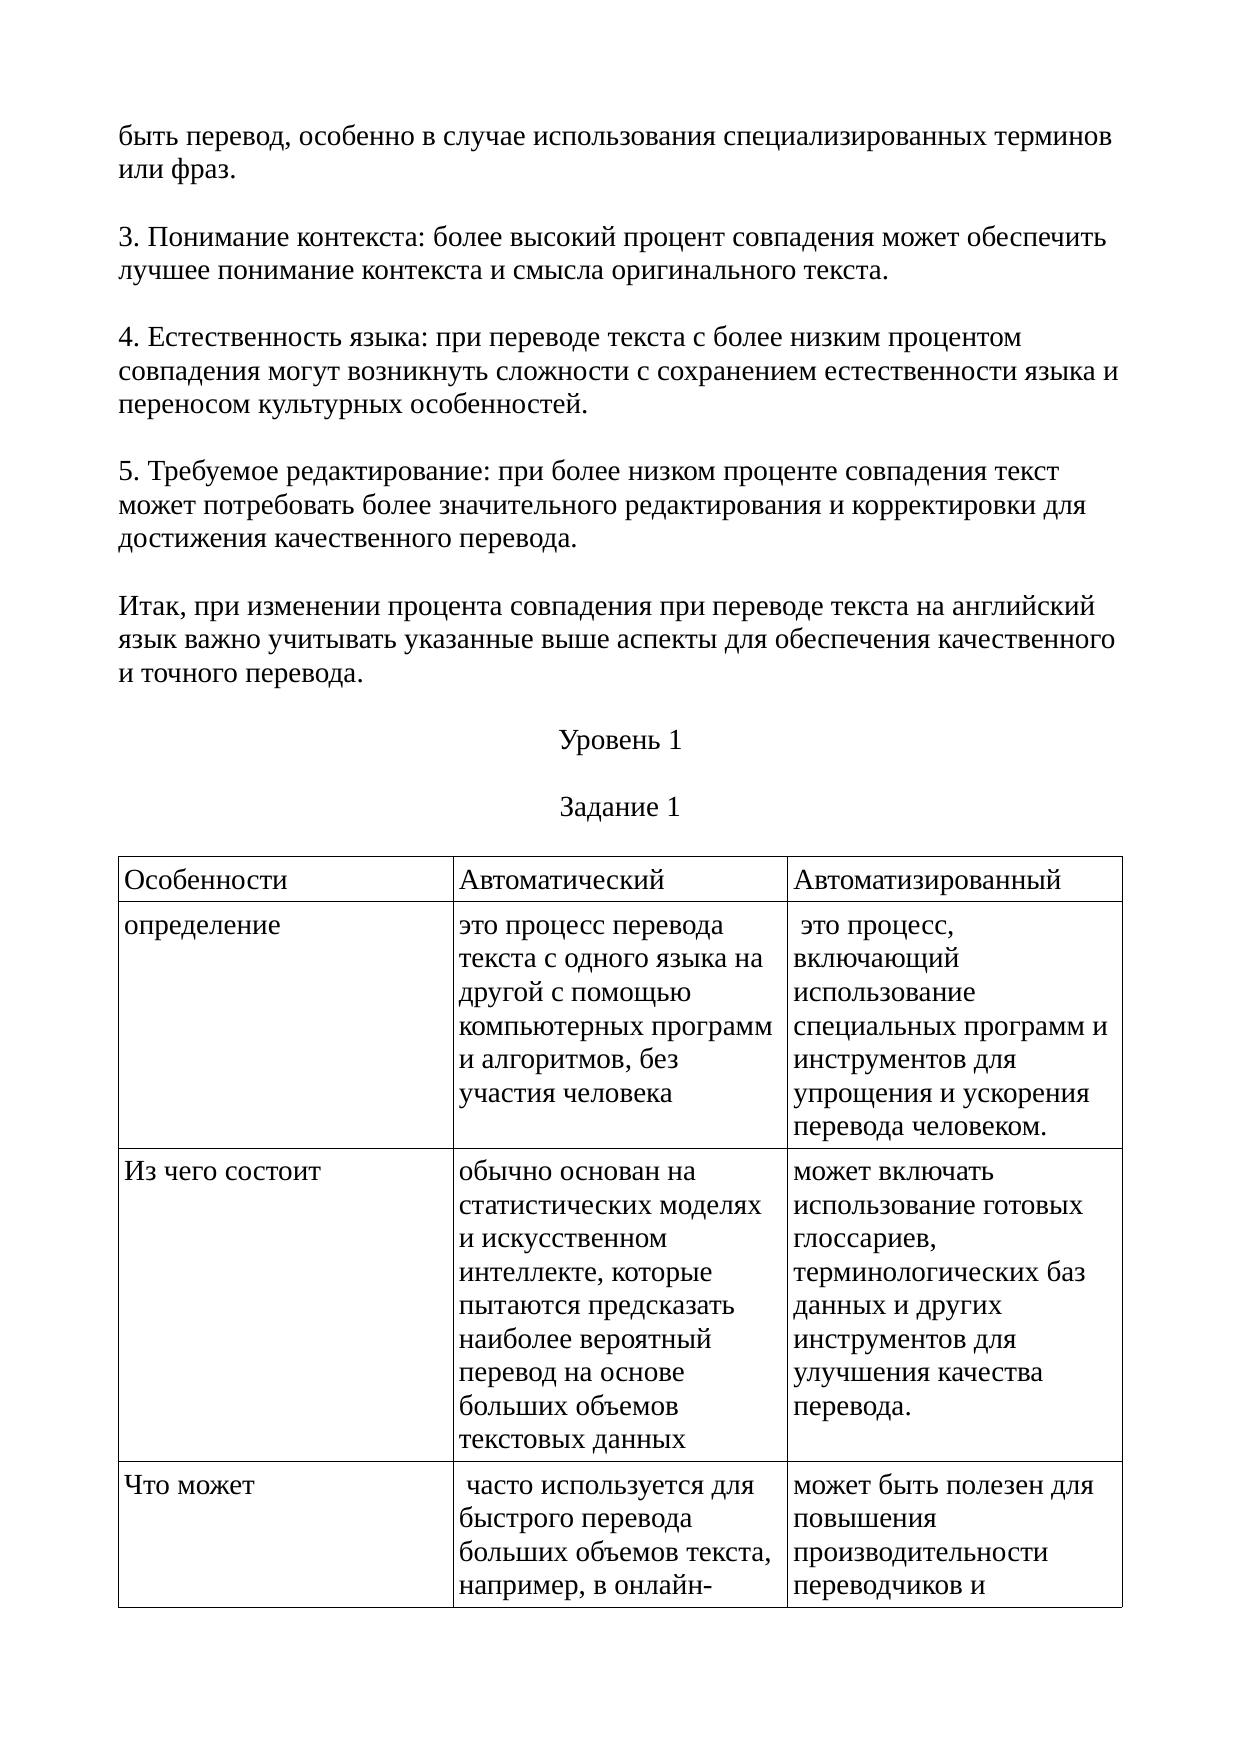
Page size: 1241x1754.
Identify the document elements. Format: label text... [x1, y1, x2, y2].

table_cell это процесс, включающий использование специальных программ и инструментов для упрощения и ускорения перевода человеком. [788, 902, 1122, 1147]
table_header Особенности [119, 857, 453, 901]
table_cell может включать использование готовых глоссариев, терминологических баз данных и других инструментов для улучшения качества перевода. [788, 1149, 1122, 1461]
table_cell это процесс перевода текста с одного языка на другой с помощью компьютерных программ и алгоритмов, без участия человека [454, 902, 787, 1147]
table_cell может быть полезен для повышения производительности переводчиков и [788, 1462, 1122, 1607]
table_header Автоматизированный [788, 857, 1122, 901]
table_cell часто используется для быстрого перевода больших объемов текста, например, в онлайн- [454, 1462, 787, 1607]
table_cell Что может [119, 1462, 453, 1607]
table_cell определение [119, 902, 453, 1147]
table_cell обычно основан на статистических моделях и искусственном интеллекте, которые пытаются предсказать наиболее вероятный перевод на основе больших объемов текстовых данных [454, 1149, 787, 1461]
text Уровень 1 [118, 722, 1122, 755]
text Задание 1 [118, 789, 1122, 822]
table_header Автоматический [454, 857, 787, 901]
text быть перевод, особенно в случае использования специализированных терминов или фраз. 3. Понимание контекста: более высокий процент совпадения может обеспечить лучшее понимание контекста и смысла оригинального текста. 4. Естественность языка: при переводе текста с более низким процентом совпадения могут возникнуть сложности с сохранением естественности языка и переносом культурных особенностей. 5. Требуемое редактирование: при более низком проценте совпадения текст может потребовать более значительного редактирования и корректировки для достижения качественного перевода. Итак, при изменении процента совпадения при переводе текста на английский язык важно учитывать указанные выше аспекты для обеспечения качественного и точного перевода. [118, 118, 1122, 688]
table_cell Из чего состоит [119, 1149, 453, 1461]
